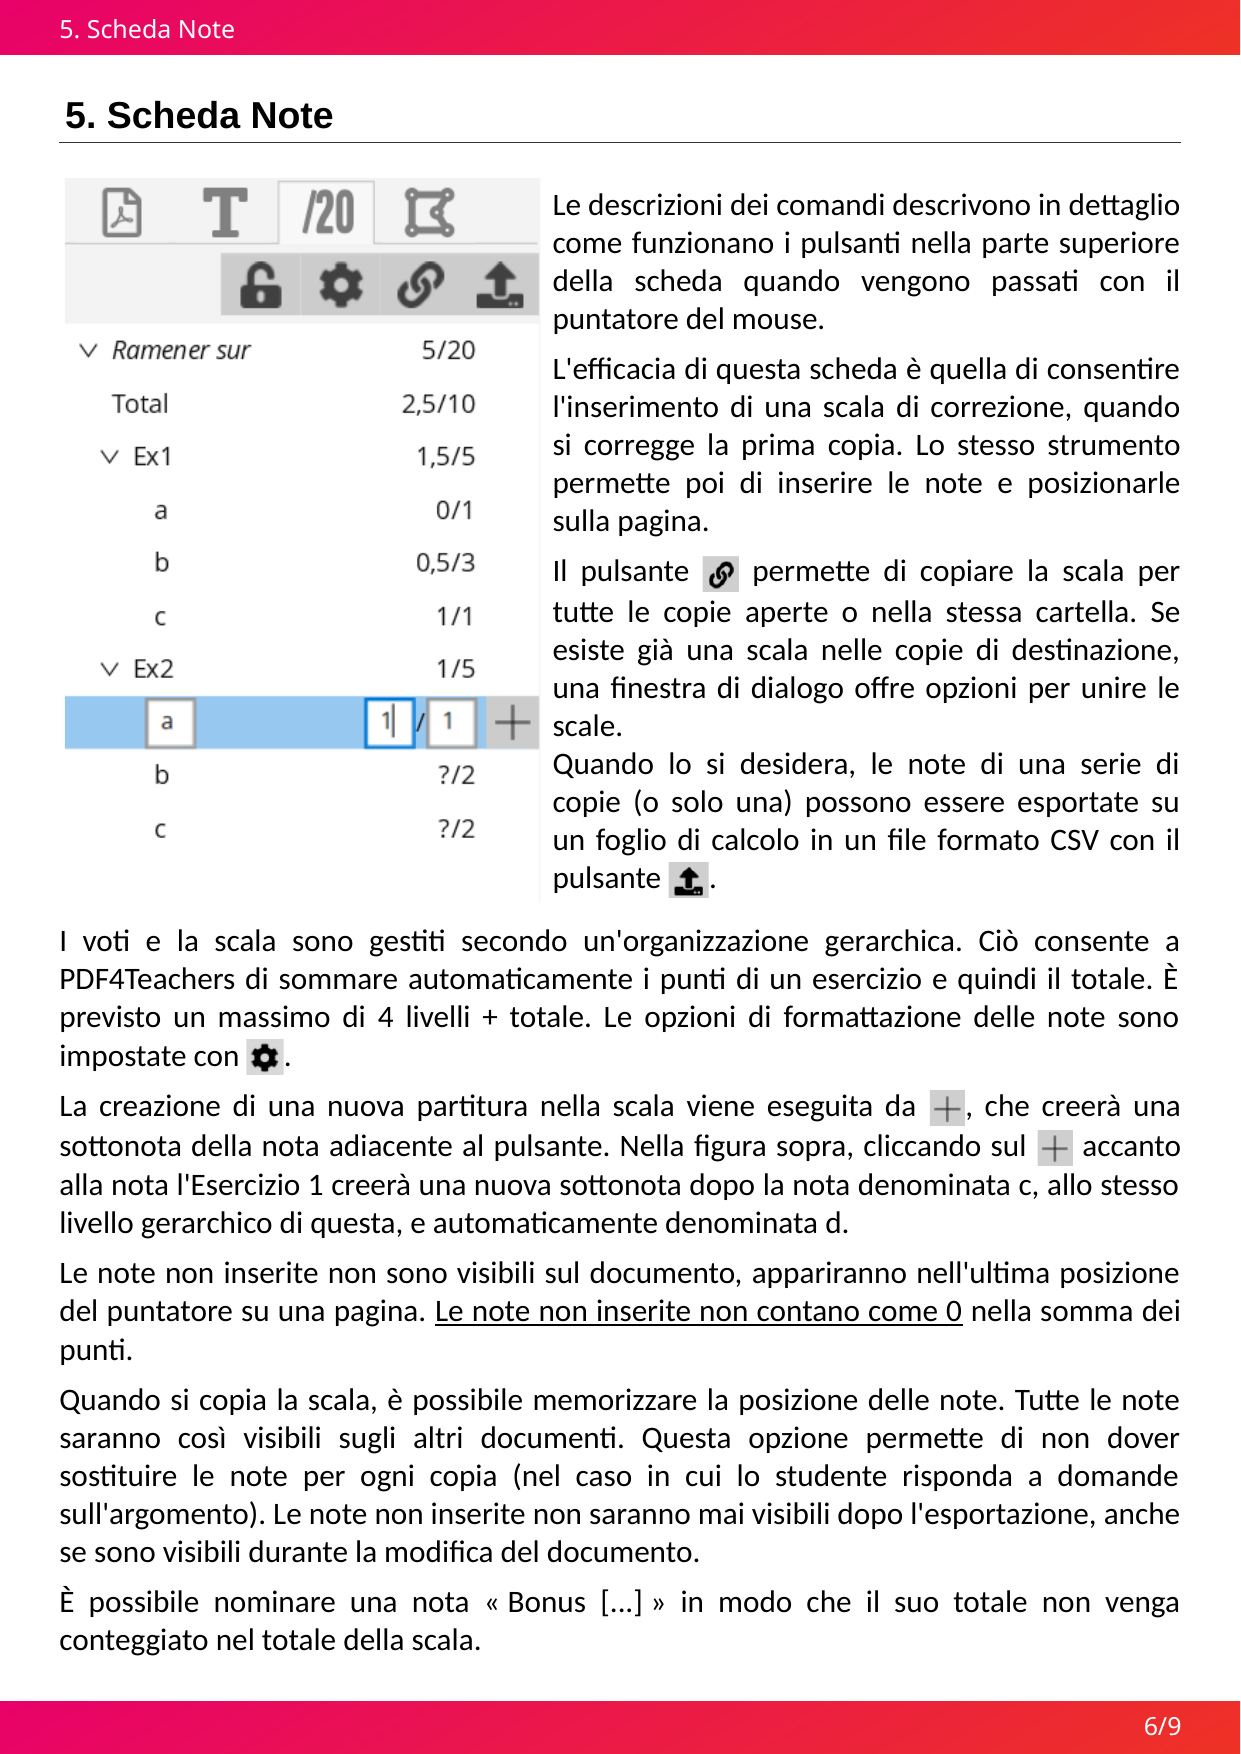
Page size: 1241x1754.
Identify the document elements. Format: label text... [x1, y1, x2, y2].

text Le note non inserite non sono visibili sul documento, appariranno nell'ultima posizione del puntatore su una pagina. Le note non inserite non contano come 0 nella somma dei punti. [59, 1253, 1181, 1368]
subtitle Scheda Note [59, 87, 1181, 142]
picture [668, 862, 709, 898]
text La creazione di una nuova partitura nella scala viene eseguita da , che creerà una sottonota della nota adiacente al pulsante. Nella figura sopra, cliccando sul accanto alla nota l'Esercizio 1 creerà una nuova sottonota dopo la nota denominata c, allo stesso livello gerarchico di questa, e automaticamente denominata d. [59, 1086, 1181, 1242]
text È possibile nominare una nota « Bonus [...] » in modo che il suo totale non venga conteggiato nel totale della scala. [59, 1582, 1181, 1658]
picture [246, 1039, 284, 1075]
text Le descrizioni dei comandi descrivono in dettaglio come funzionano i pulsanti nella parte superiore della scheda quando vengono passati con il puntatore del mouse. [541, 184, 1181, 337]
text Quando lo si desidera, le note di una serie di copie (o solo una) possono essere esportate su un foglio di calcolo in un file formato CSV con il pulsante . [541, 744, 1181, 898]
text L'efficacia di questa scheda è quella di consentire l'inserimento di una scala di correzione, quando si corregge la prima copia. Lo stesso strumento permette poi di inserire le note e posizionarle sulla pagina. [541, 349, 1181, 539]
text Quando si copia la scala, è possibile memorizzare la posizione delle note. Tutte le note saranno così visibili sugli altri documenti. Questa opzione permette di non dover sostituire le note per ogni copia (nel caso in cui lo studente risponda a domande sull'argomento). Le note non inserite non saranno mai visibili dopo l'esportazione, anche se sono visibili durante la modifica del documento. [59, 1380, 1181, 1570]
picture [929, 1090, 965, 1126]
text Il pulsante permette di copiare la scala per tutte le copie aperte o nella stessa cartella. Se esiste già una scala nelle copie di destinazione, una finestra di dialogo offre opzioni per unire le scale. [541, 551, 1181, 744]
picture [64, 178, 541, 903]
picture [1037, 1130, 1073, 1166]
text I voti e la scala sono gestiti secondo un'organizzazione gerarchica. Ciò consente a PDF4Teachers di sommare automaticamente i punti di un esercizio e quindi il totale. È previsto un massimo di 4 livelli + totale. Le opzioni di formattazione delle note sono impostate con . [59, 921, 1181, 1074]
picture [702, 556, 739, 592]
